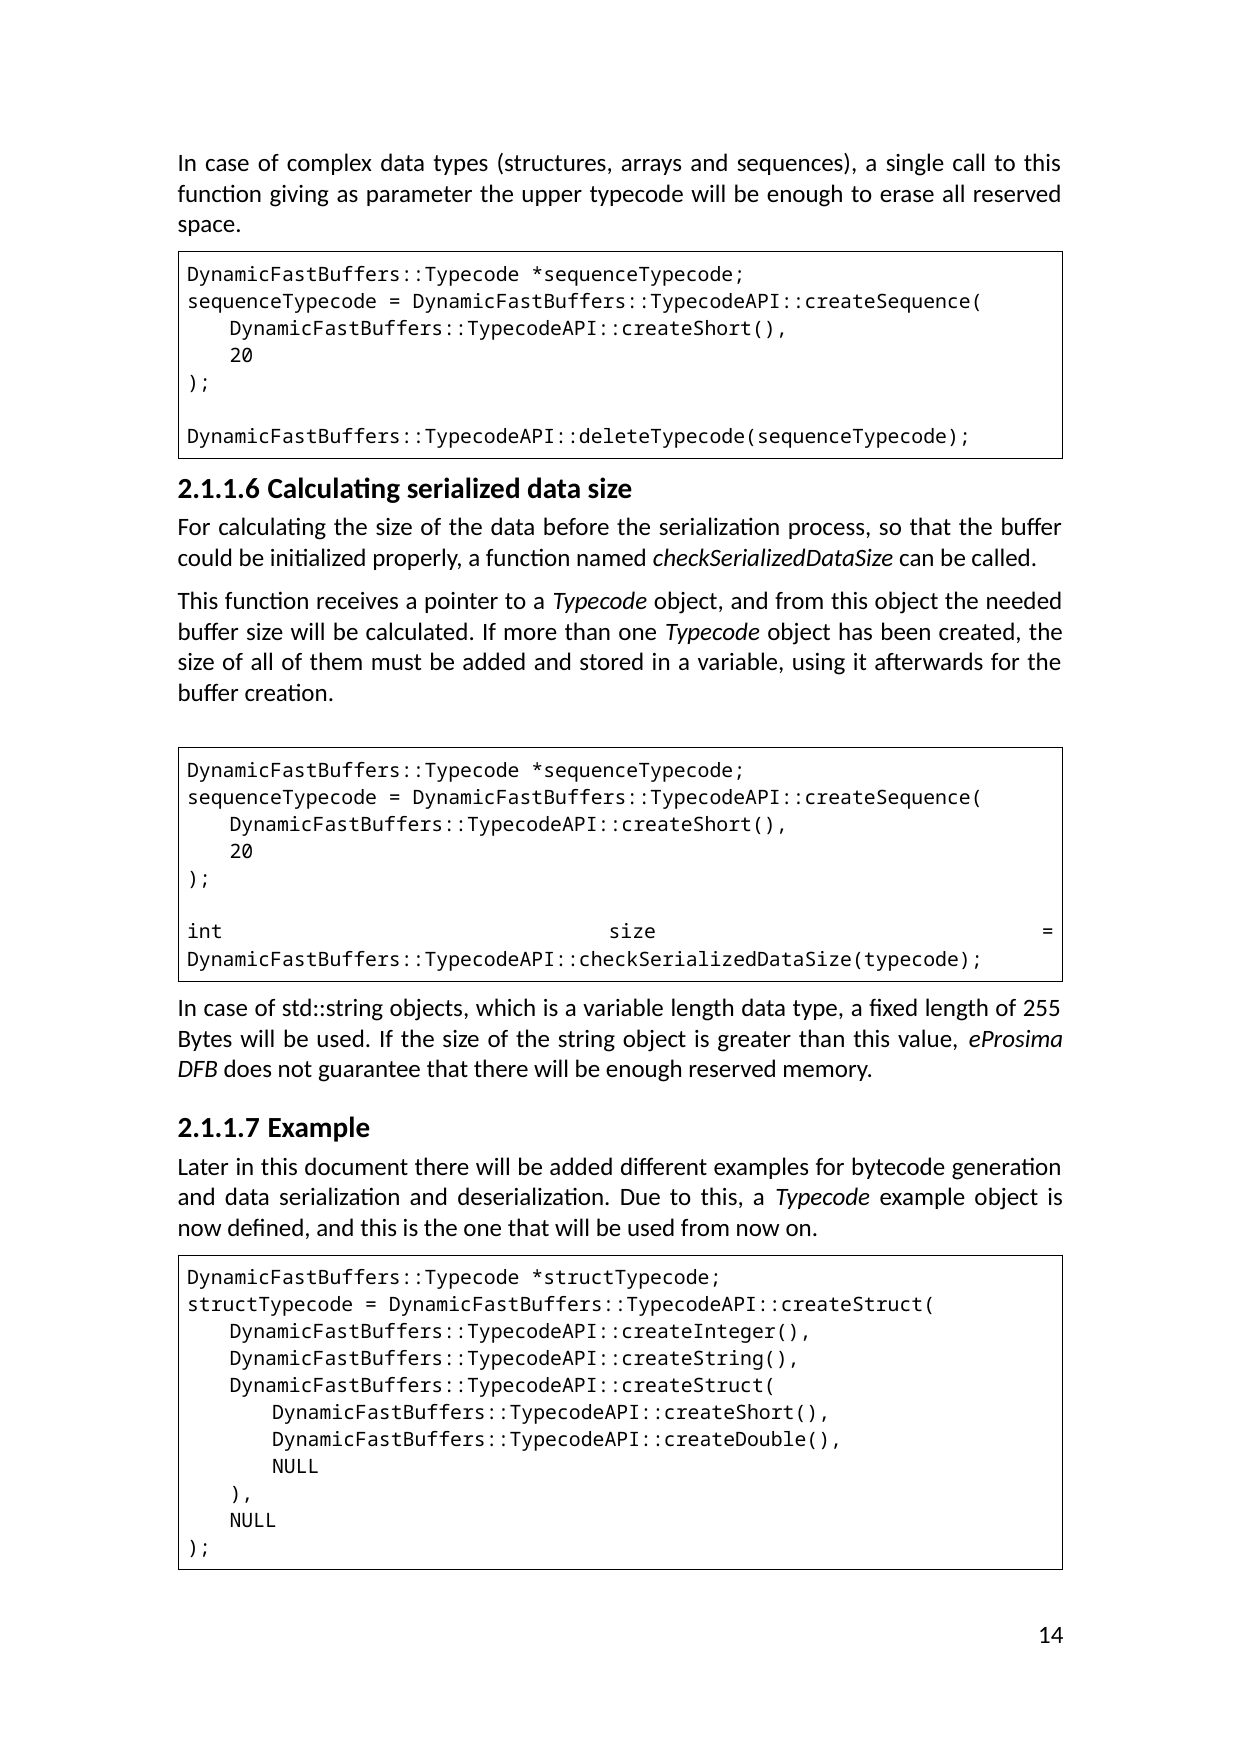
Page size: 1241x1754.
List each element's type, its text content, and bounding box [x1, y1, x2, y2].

text ); [187, 368, 1053, 395]
text DynamicFastBuffers::TypecodeAPI::createInteger(), [187, 1317, 1053, 1344]
text [179, 252, 1062, 458]
text ); [187, 1533, 1053, 1560]
text NULL [187, 1506, 1053, 1533]
text NULL [187, 1452, 1053, 1479]
text sequenceTypecode = DynamicFastBuffers::TypecodeAPI::createSequence( [187, 287, 1053, 314]
subtitle Calculating serialized data size [177, 264, 1063, 505]
text DynamicFastBuffers::TypecodeAPI::createShort(), [187, 1398, 1053, 1425]
text DynamicFastBuffers::Typecode *sequenceTypecode; [187, 756, 1053, 783]
text ), [187, 1479, 1053, 1506]
text [177, 720, 1063, 747]
text sequenceTypecode = DynamicFastBuffers::TypecodeAPI::createSequence( [187, 783, 1053, 810]
subtitle Example [177, 1109, 1063, 1145]
text In case of complex data types (structures, arrays and sequences), a single call to this function giving as parameter the upper typecode will be enough to erase all reserved space. [177, 148, 1063, 239]
text [179, 1256, 1062, 1569]
text int size = DynamicFastBuffers::TypecodeAPI::checkSerializedDataSize(typecode); [187, 918, 1053, 972]
text ); [187, 864, 1053, 891]
text DynamicFastBuffers::Typecode *sequenceTypecode; [187, 260, 1053, 287]
text structTypecode = DynamicFastBuffers::TypecodeAPI::createStruct( [187, 1290, 1053, 1317]
text 20 [187, 837, 1053, 864]
text For calculating the size of the data before the serialization process, so that the buffer could be initialized properly, a function named checkSerializedDataSize can be called. [177, 512, 1063, 573]
text DynamicFastBuffers::TypecodeAPI::deleteTypecode(sequenceTypecode); [187, 422, 1053, 449]
text DynamicFastBuffers::Typecode *structTypecode; [187, 1263, 1053, 1290]
text 20 [187, 341, 1053, 368]
text DynamicFastBuffers::TypecodeAPI::createDouble(), [187, 1425, 1053, 1452]
text This function receives a pointer to a Typecode object, and from this object the needed buffer size will be calculated. If more than one Typecode object has been created, the size of all of them must be added and stored in a variable, using it afterwards for the buffer creation. [177, 585, 1063, 707]
text DynamicFastBuffers::TypecodeAPI::createString(), [187, 1344, 1053, 1371]
text Later in this document there will be added different examples for bytecode generation and data serialization and deserialization. Due to this, a Typecode example object is now defined, and this is the one that will be used from now on. [177, 1151, 1063, 1243]
text In case of std::string objects, which is a variable length data type, a fixed length of 255 Bytes will be used. If the size of the string object is greater than this value, eProsima DFB does not guarantee that there will be enough reserved memory. [177, 748, 1063, 1084]
text DynamicFastBuffers::TypecodeAPI::createShort(), [187, 314, 1053, 341]
text DynamicFastBuffers::TypecodeAPI::createStruct( [187, 1371, 1053, 1398]
text DynamicFastBuffers::TypecodeAPI::createShort(), [187, 810, 1053, 837]
